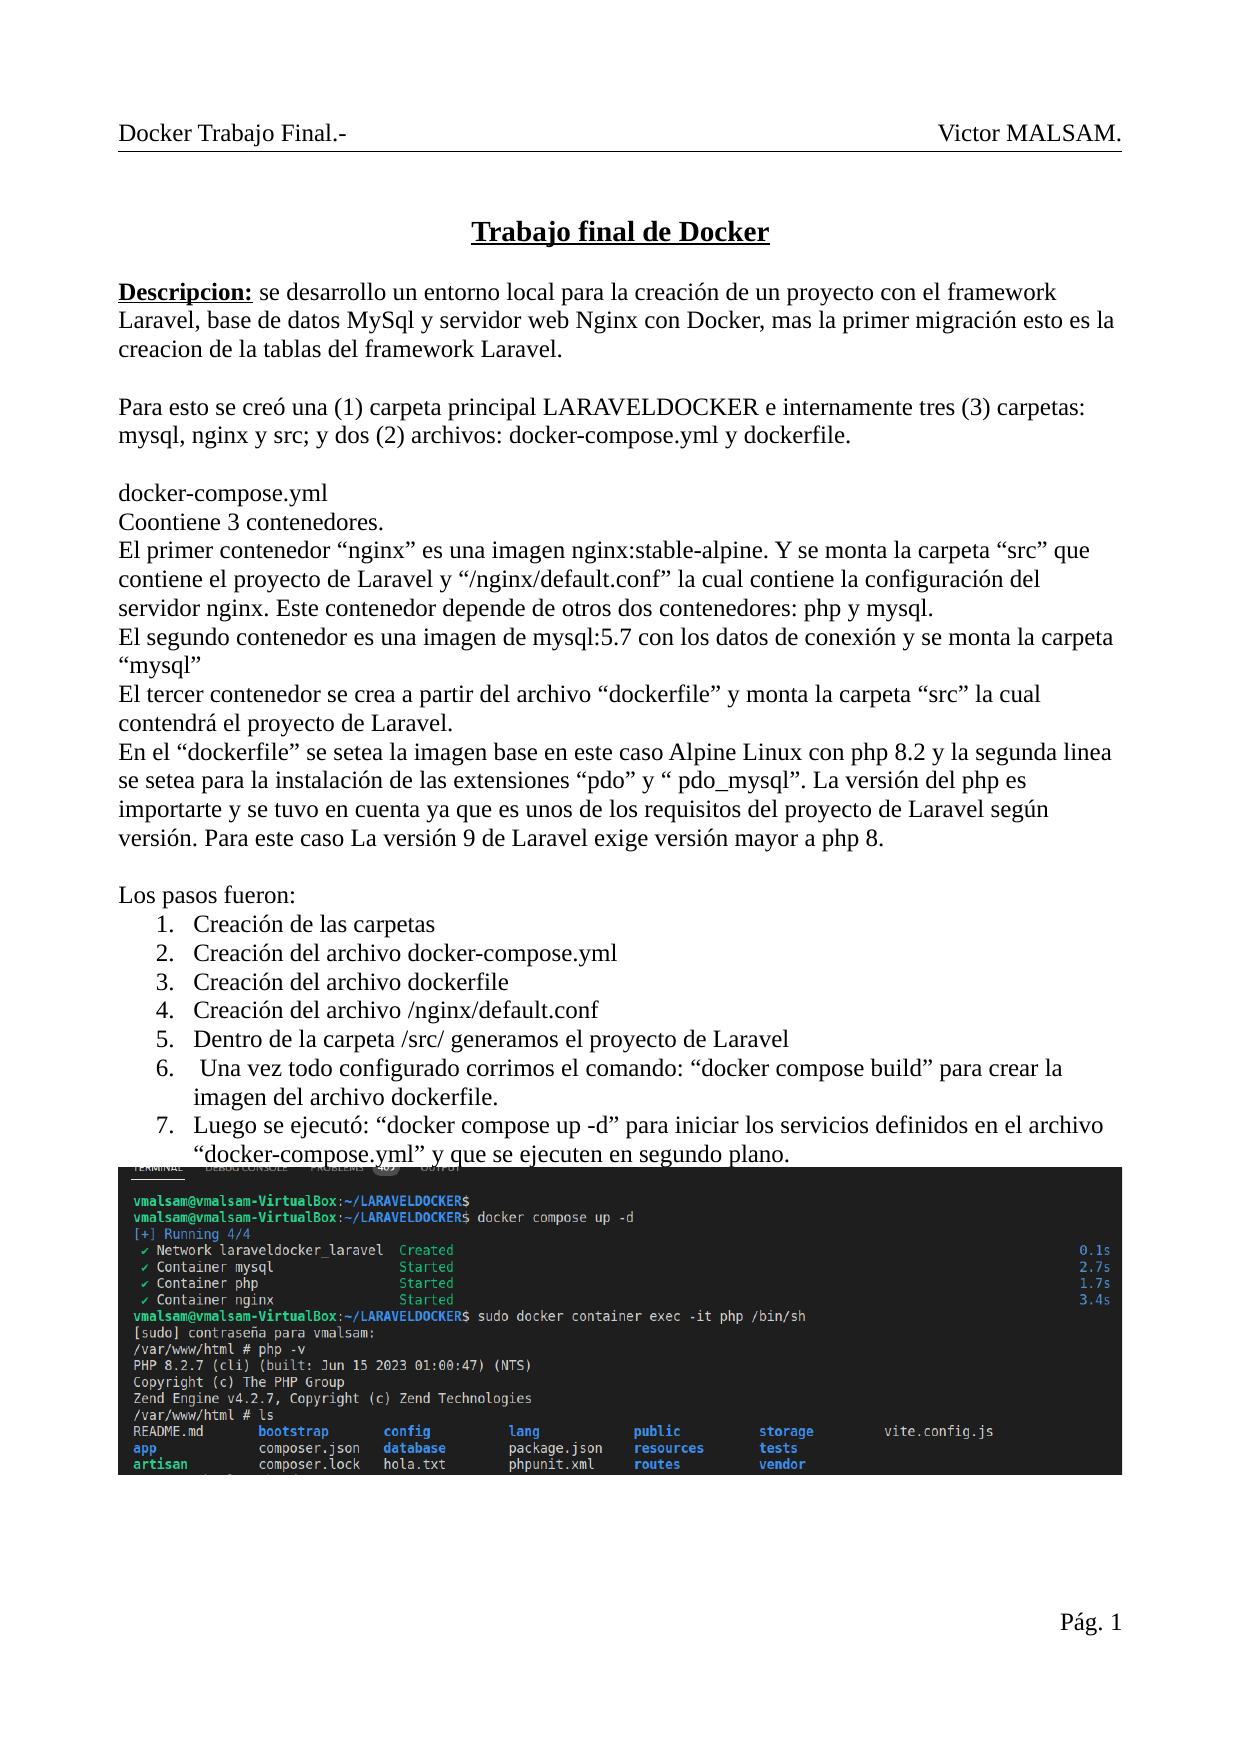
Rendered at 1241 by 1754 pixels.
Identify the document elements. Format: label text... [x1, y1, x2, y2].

list Luego se ejecutó: “docker compose up -d” para iniciar los servicios definidos en el archivo “docker-compose.yml” y que se ejecuten en segundo plano. [156, 1110, 1122, 1167]
list Una vez todo configurado corrimos el comando: “docker compose build” para crear la imagen del archivo dockerfile. [156, 1053, 1122, 1110]
picture [118, 1167, 1123, 1475]
text Coontiene 3 contenedores. [118, 507, 1122, 535]
text El primer contenedor “nginx” es una imagen nginx:stable-alpine. Y se monta la carpeta “src” que contiene el proyecto de Laravel y “/nginx/default.conf” la cual contiene la configuración del servidor nginx. Este contenedor depende de otros dos contenedores: php y mysql. [118, 535, 1122, 622]
text Para esto se creó una (1) carpeta principal LARAVELDOCKER e internamente tres (3) carpetas: mysql, nginx y src; y dos (2) archivos: docker-compose.yml y dockerfile. [118, 392, 1122, 449]
text Trabajo final de Docker [118, 214, 1122, 248]
text Descripcion: se desarrollo un entorno local para la creación de un proyecto con el framework Laravel, base de datos MySql y servidor web Nginx con Docker, mas la primer migración esto es la creacion de la tablas del framework Laravel. [118, 277, 1122, 363]
list Creación de las carpetas [156, 909, 1122, 938]
text docker-compose.yml [118, 478, 1122, 507]
text En el “dockerfile” se setea la imagen base en este caso Alpine Linux con php 8.2 y la segunda linea se setea para la instalación de las extensiones “pdo” y “ pdo_mysql”. La versión del php es importarte y se tuvo en cuenta ya que es unos de los requisitos del proyecto de Laravel según versión. Para este caso La versión 9 de Laravel exige versión mayor a php 8. [118, 737, 1122, 852]
text El segundo contenedor es una imagen de mysql:5.7 con los datos de conexión y se monta la carpeta “mysql” [118, 622, 1122, 679]
list Dentro de la carpeta /src/ generamos el proyecto de Laravel [156, 1024, 1122, 1053]
text El tercer contenedor se crea a partir del archivo “dockerfile” y monta la carpeta “src” la cual contendrá el proyecto de Laravel. [118, 679, 1122, 737]
list Creación del archivo /nginx/default.conf [156, 995, 1122, 1024]
text Los pasos fueron: [118, 880, 1122, 909]
list Creación del archivo dockerfile [156, 967, 1122, 995]
list Creación del archivo docker-compose.yml [156, 938, 1122, 967]
